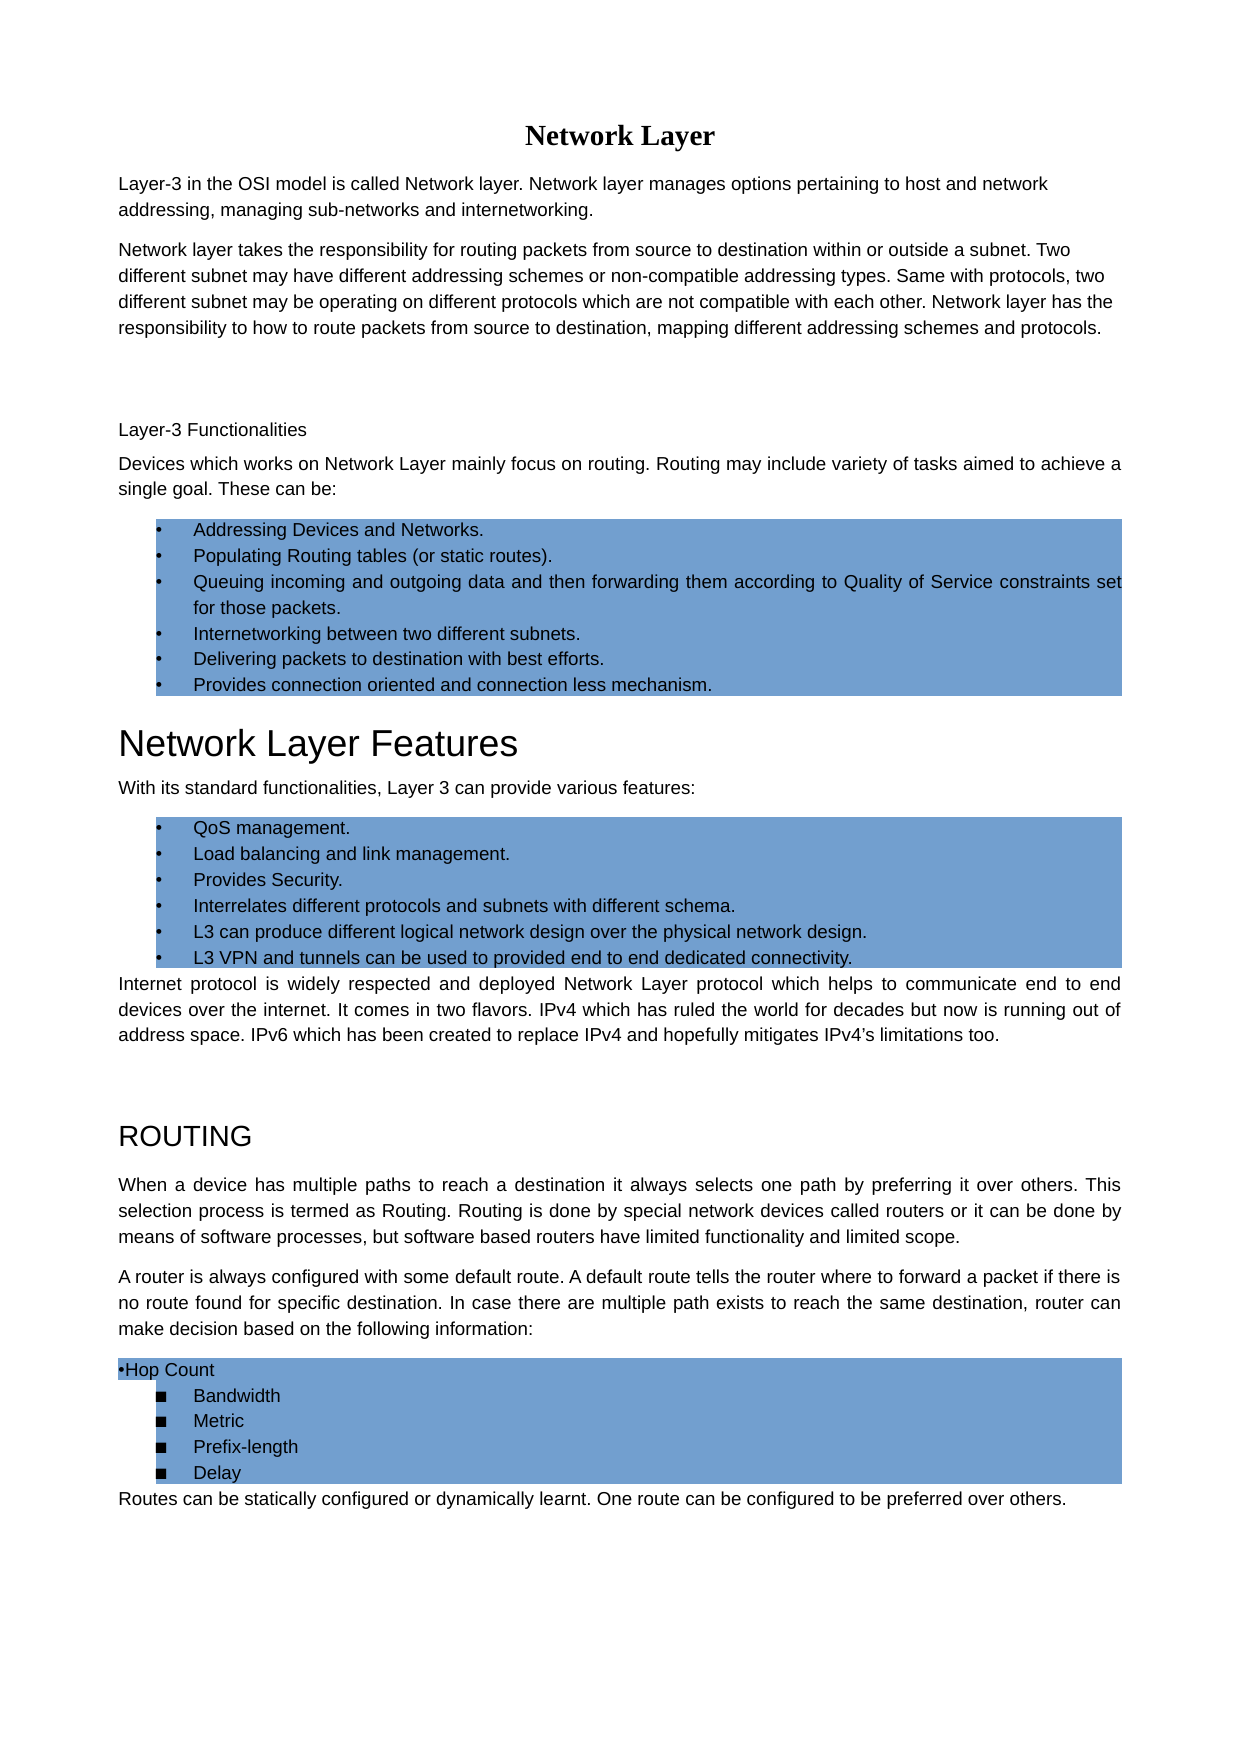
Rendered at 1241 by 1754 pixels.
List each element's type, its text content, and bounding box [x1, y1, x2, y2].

text ROUTING [118, 1119, 1122, 1153]
text Network Layer [118, 118, 1122, 152]
list Provides connection oriented and connection less mechanism. [156, 674, 1122, 696]
text Layer-3 in the OSI model is called Network layer. Network layer manages options pertaining to host and network addressing, managing sub-networks and internetworking. [118, 173, 1122, 220]
list Delivering packets to destination with best efforts. [156, 648, 1122, 670]
list L3 VPN and tunnels can be used to provided end to end dedicated connectivity. [156, 947, 1122, 968]
subtitle Layer-3 Functionalities [118, 418, 1122, 440]
list Bandwidth [156, 1384, 1122, 1406]
text With its standard functionalities, Layer 3 can provide various features: [118, 777, 1122, 798]
text Routes can be statically configured or dynamically learnt. One route can be configured to be preferred over others. [118, 1488, 1122, 1510]
list Hop Count [118, 1358, 1122, 1380]
list Populating Routing tables (or static routes). [156, 544, 1122, 566]
list Internetworking between two different subnets. [156, 622, 1122, 644]
list Load balancing and link management. [156, 843, 1122, 864]
text A router is always configured with some default route. A default route tells the router where to forward a packet if there is no route found for specific destination. In case there are multiple path exists to reach the same destination, router can make decision based on the following information: [118, 1266, 1122, 1339]
subtitle Network Layer Features [118, 721, 1122, 764]
list Queuing incoming and outgoing data and then forwarding them according to Quality of Service constraints set for those packets. [156, 571, 1122, 618]
text Internet protocol is widely respected and deployed Network Layer protocol which helps to communicate end to end devices over the internet. It comes in two flavors. IPv4 which has ruled the world for decades but now is running out of address space. IPv6 which has been created to replace IPv4 and hopefully mitigates IPv4’s limitations too. [118, 973, 1122, 1046]
list Interrelates different protocols and subnets with different schema. [156, 895, 1122, 916]
text Devices which works on Network Layer mainly focus on routing. Routing may include variety of tasks aimed to achieve a single goal. These can be: [118, 452, 1122, 500]
list Delay [156, 1462, 1122, 1484]
list Addressing Devices and Networks. [156, 519, 1122, 540]
list L3 can produce different logical network design over the physical network design. [156, 921, 1122, 942]
text Network layer takes the responsibility for routing packets from source to destination within or outside a subnet. Two different subnet may have different addressing schemes or non-compatible addressing types. Same with protocols, two different subnet may be operating on different protocols which are not compatible with each other. Network layer has the responsibility to how to route packets from source to destination, mapping different addressing schemes and protocols. [118, 239, 1122, 338]
list QoS management. [156, 817, 1122, 839]
text When a device has multiple paths to reach a destination it always selects one path by preferring it over others. This selection process is termed as Routing. Routing is done by special network devices called routers or it can be done by means of software processes, but software based routers have limited functionality and limited scope. [118, 1174, 1122, 1247]
list Prefix-length [156, 1436, 1122, 1458]
list Provides Security. [156, 869, 1122, 891]
list Metric [156, 1410, 1122, 1432]
